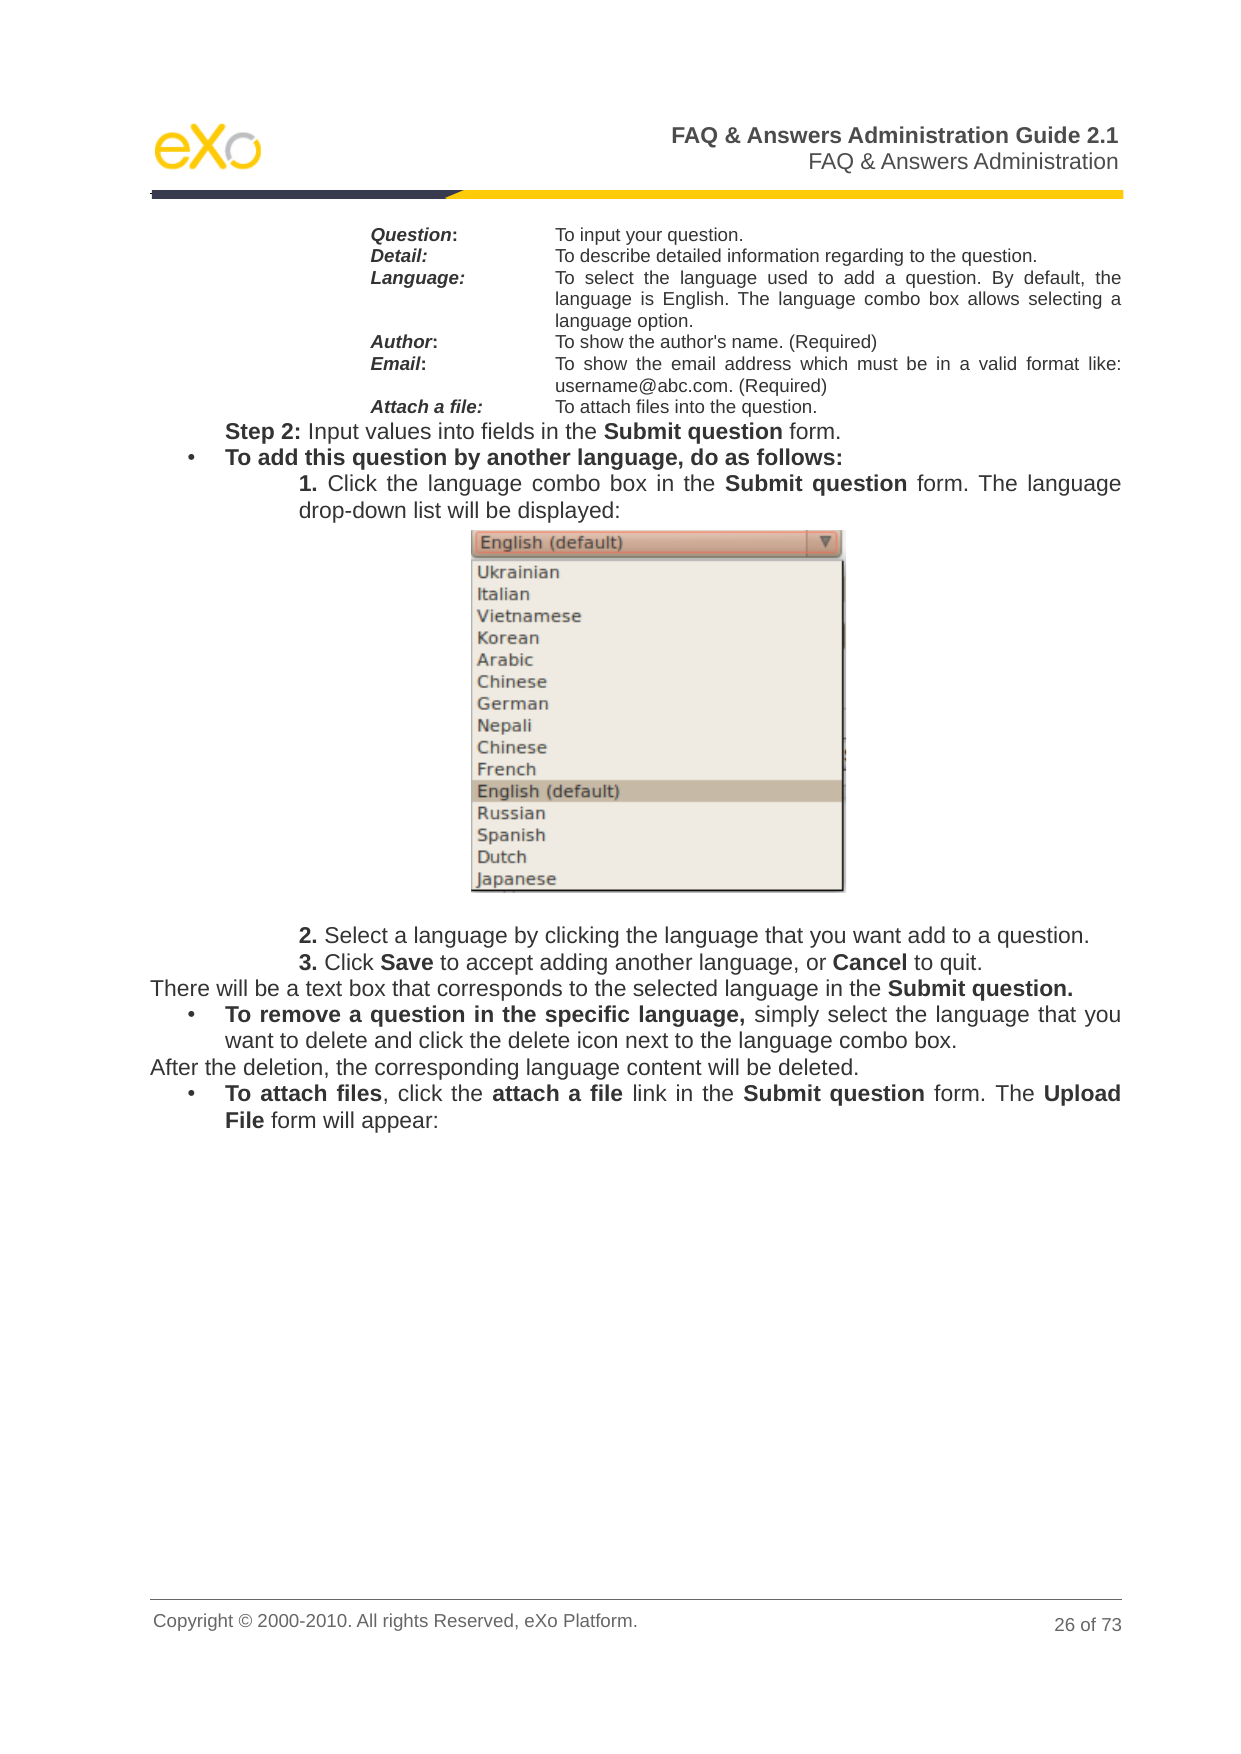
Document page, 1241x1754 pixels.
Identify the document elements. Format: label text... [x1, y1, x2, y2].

text After the deletion, the corresponding language content will be deleted. [150, 1054, 1122, 1080]
picture [151, 190, 1124, 199]
list To remove a question in the specific language, simply select the language that you want to delete and click the delete icon next to the language combo box. [187, 1001, 1122, 1054]
list To attach files, click the attach a file link in the Submit question form. The Upload File form will appear: [187, 1080, 1122, 1133]
text Detail: To describe detailed information regarding to the question. [370, 245, 1122, 267]
text There will be a text box that corresponds to the selected language in the Submit question. [3, 975, 1122, 1001]
text Attach a file: To attach files into the question. [370, 396, 1122, 418]
list 2. Select a language by clicking the language that you want add to a question. [261, 922, 1122, 948]
picture [471, 530, 847, 893]
list Step 2: Input values into fields in the Submit question form. [187, 418, 1122, 444]
picture [155, 123, 262, 170]
text Author: To show the author's name. (Required) [370, 331, 1122, 353]
list 3. Click Save to accept adding another language, or Cancel to quit. [261, 948, 1122, 975]
text Question: To input your question. [370, 223, 1122, 245]
text Language: To select the language used to add a question. By default, the language is English. The language combo box allows selecting a language option. [370, 267, 1122, 331]
text Email: To show the email address which must be in a valid format like: username@abc.com. (Required) [370, 353, 1122, 396]
list To add this question by another language, do as follows: [187, 444, 1122, 470]
list 1. Click the language combo box in the Submit question form. The language drop-down list will be displayed: [261, 470, 1122, 523]
